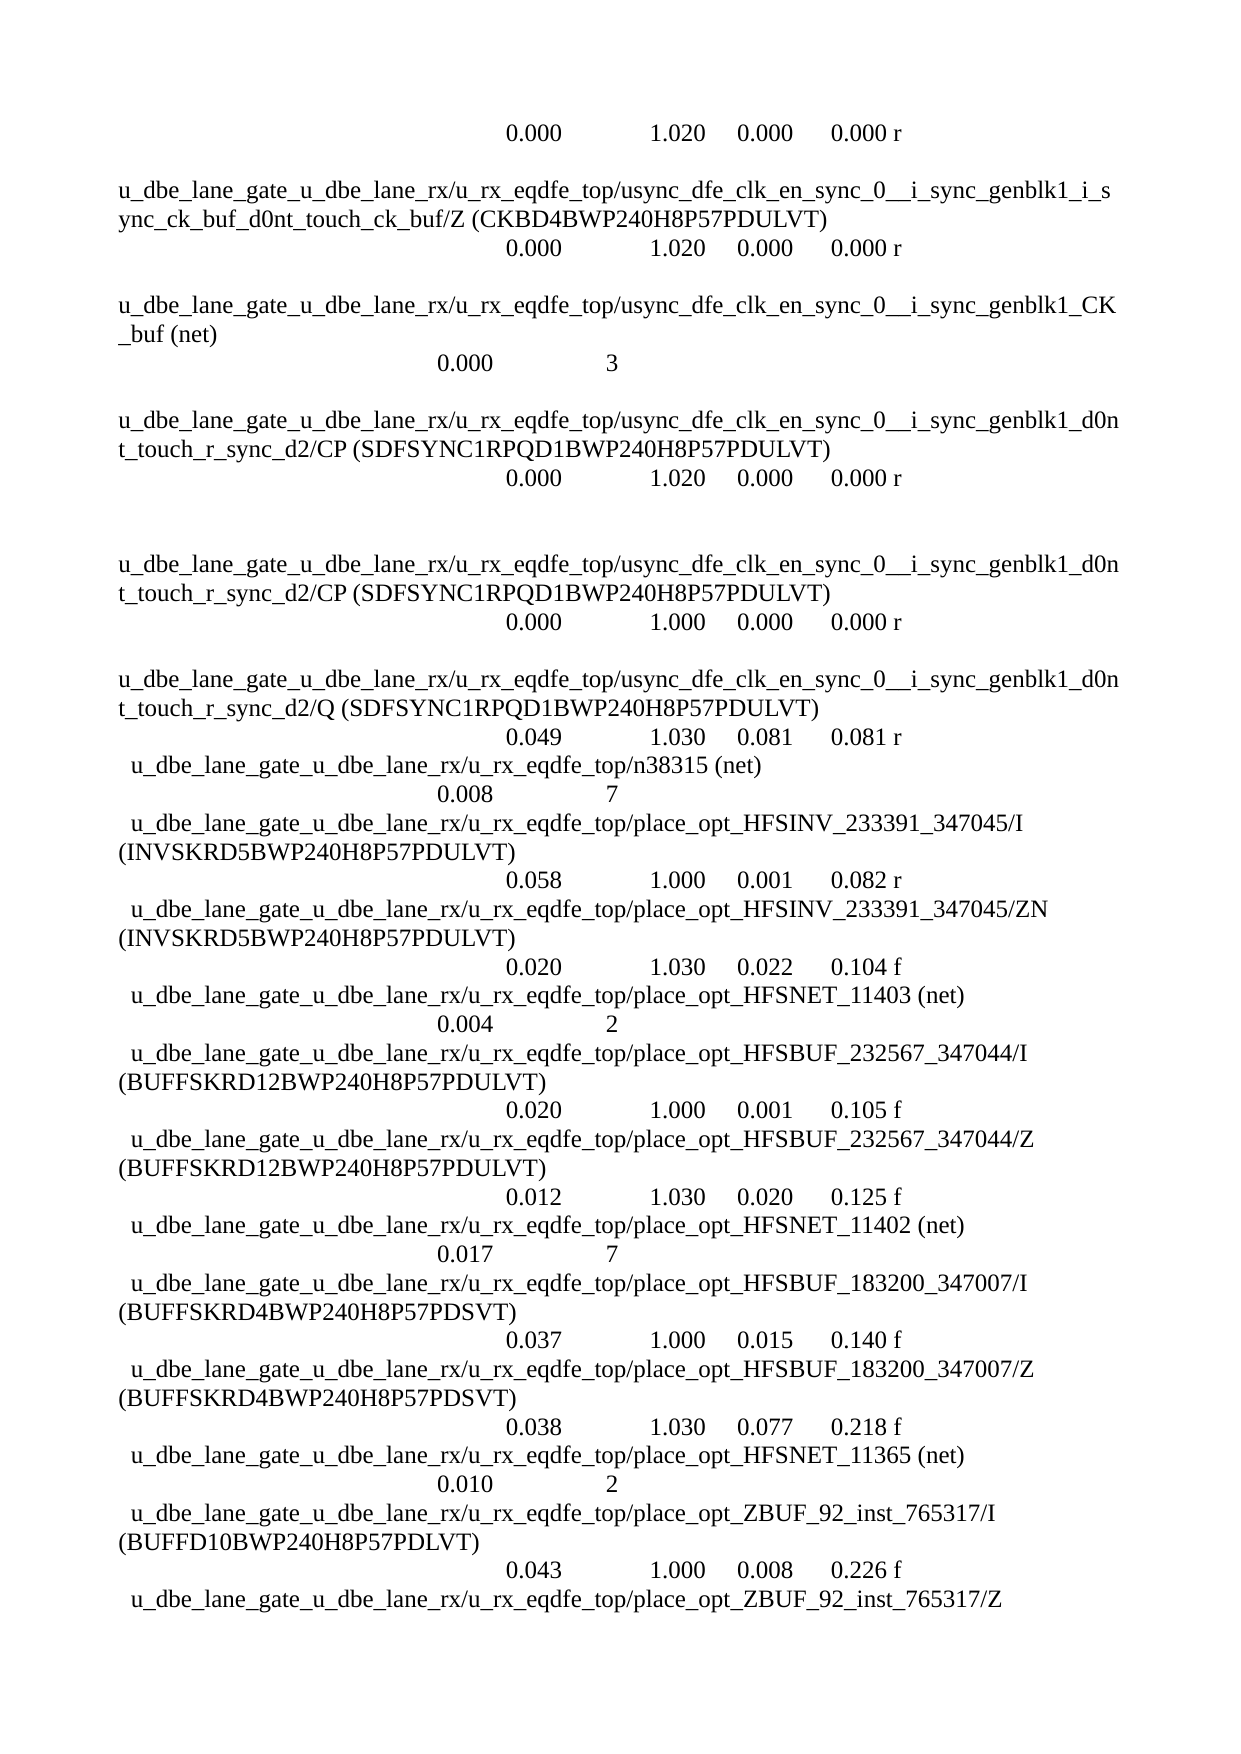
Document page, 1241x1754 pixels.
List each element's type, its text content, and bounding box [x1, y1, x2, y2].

text 0.017 7 [118, 1239, 1122, 1268]
text 0.049 1.030 0.081 0.081 r [118, 722, 1122, 751]
text 0.000 1.020 0.000 0.000 r [118, 118, 1122, 147]
text 0.043 1.000 0.008 0.226 f [118, 1556, 1122, 1584]
text 0.000 1.020 0.000 0.000 r [118, 233, 1122, 262]
text 0.037 1.000 0.015 0.140 f [118, 1326, 1122, 1354]
text u_dbe_lane_gate_u_dbe_lane_rx/u_rx_eqdfe_top/place_opt_HFSNET_11402 (net) [118, 1211, 1122, 1239]
text 0.010 2 [118, 1469, 1122, 1498]
text u_dbe_lane_gate_u_dbe_lane_rx/u_rx_eqdfe_top/place_opt_HFSBUF_232567_347044/I (BUFFSKRD12BWP240H8P57PDULVT) [118, 1038, 1122, 1096]
text 0.000 3 [118, 348, 1122, 377]
text 0.020 1.000 0.001 0.105 f [118, 1096, 1122, 1124]
text 0.008 7 [118, 779, 1122, 808]
text 0.038 1.030 0.077 0.218 f [118, 1412, 1122, 1441]
text u_dbe_lane_gate_u_dbe_lane_rx/u_rx_eqdfe_top/place_opt_HFSBUF_183200_347007/I (BUFFSKRD4BWP240H8P57PDSVT) [118, 1268, 1122, 1326]
text u_dbe_lane_gate_u_dbe_lane_rx/u_rx_eqdfe_top/usync_dfe_clk_en_sync_0__i_sync_genblk1_d0nt_touch_r_sync_d2/Q (SDFSYNC1RPQD1BWP240H8P57PDULVT) [118, 636, 1122, 722]
text 0.012 1.030 0.020 0.125 f [118, 1182, 1122, 1211]
text u_dbe_lane_gate_u_dbe_lane_rx/u_rx_eqdfe_top/place_opt_HFSBUF_183200_347007/Z (BUFFSKRD4BWP240H8P57PDSVT) [118, 1354, 1122, 1412]
text 0.004 2 [118, 1009, 1122, 1038]
text u_dbe_lane_gate_u_dbe_lane_rx/u_rx_eqdfe_top/place_opt_ZBUF_92_inst_765317/I (BUFFD10BWP240H8P57PDLVT) [118, 1498, 1122, 1556]
text u_dbe_lane_gate_u_dbe_lane_rx/u_rx_eqdfe_top/place_opt_HFSNET_11365 (net) [118, 1441, 1122, 1469]
text u_dbe_lane_gate_u_dbe_lane_rx/u_rx_eqdfe_top/place_opt_HFSINV_233391_347045/ZN (INVSKRD5BWP240H8P57PDULVT) [118, 894, 1122, 952]
text u_dbe_lane_gate_u_dbe_lane_rx/u_rx_eqdfe_top/n38315 (net) [118, 751, 1122, 779]
text 0.000 1.000 0.000 0.000 r [118, 607, 1122, 636]
text u_dbe_lane_gate_u_dbe_lane_rx/u_rx_eqdfe_top/place_opt_ZBUF_92_inst_765317/Z [118, 1584, 1122, 1613]
text u_dbe_lane_gate_u_dbe_lane_rx/u_rx_eqdfe_top/usync_dfe_clk_en_sync_0__i_sync_genblk1_i_sync_ck_buf_d0nt_touch_ck_buf/Z (CKBD4BWP240H8P57PDULVT) [118, 147, 1122, 233]
text u_dbe_lane_gate_u_dbe_lane_rx/u_rx_eqdfe_top/place_opt_HFSNET_11403 (net) [118, 981, 1122, 1009]
text u_dbe_lane_gate_u_dbe_lane_rx/u_rx_eqdfe_top/usync_dfe_clk_en_sync_0__i_sync_genblk1_d0nt_touch_r_sync_d2/CP (SDFSYNC1RPQD1BWP240H8P57PDULVT) [118, 377, 1122, 463]
text 0.020 1.030 0.022 0.104 f [118, 952, 1122, 981]
text u_dbe_lane_gate_u_dbe_lane_rx/u_rx_eqdfe_top/place_opt_HFSBUF_232567_347044/Z (BUFFSKRD12BWP240H8P57PDULVT) [118, 1124, 1122, 1182]
text u_dbe_lane_gate_u_dbe_lane_rx/u_rx_eqdfe_top/usync_dfe_clk_en_sync_0__i_sync_genblk1_CK_buf (net) [118, 262, 1122, 348]
text u_dbe_lane_gate_u_dbe_lane_rx/u_rx_eqdfe_top/usync_dfe_clk_en_sync_0__i_sync_genblk1_d0nt_touch_r_sync_d2/CP (SDFSYNC1RPQD1BWP240H8P57PDULVT) [118, 521, 1122, 607]
text 0.000 1.020 0.000 0.000 r [118, 463, 1122, 492]
text u_dbe_lane_gate_u_dbe_lane_rx/u_rx_eqdfe_top/place_opt_HFSINV_233391_347045/I (INVSKRD5BWP240H8P57PDULVT) [118, 808, 1122, 866]
text 0.058 1.000 0.001 0.082 r [118, 866, 1122, 894]
